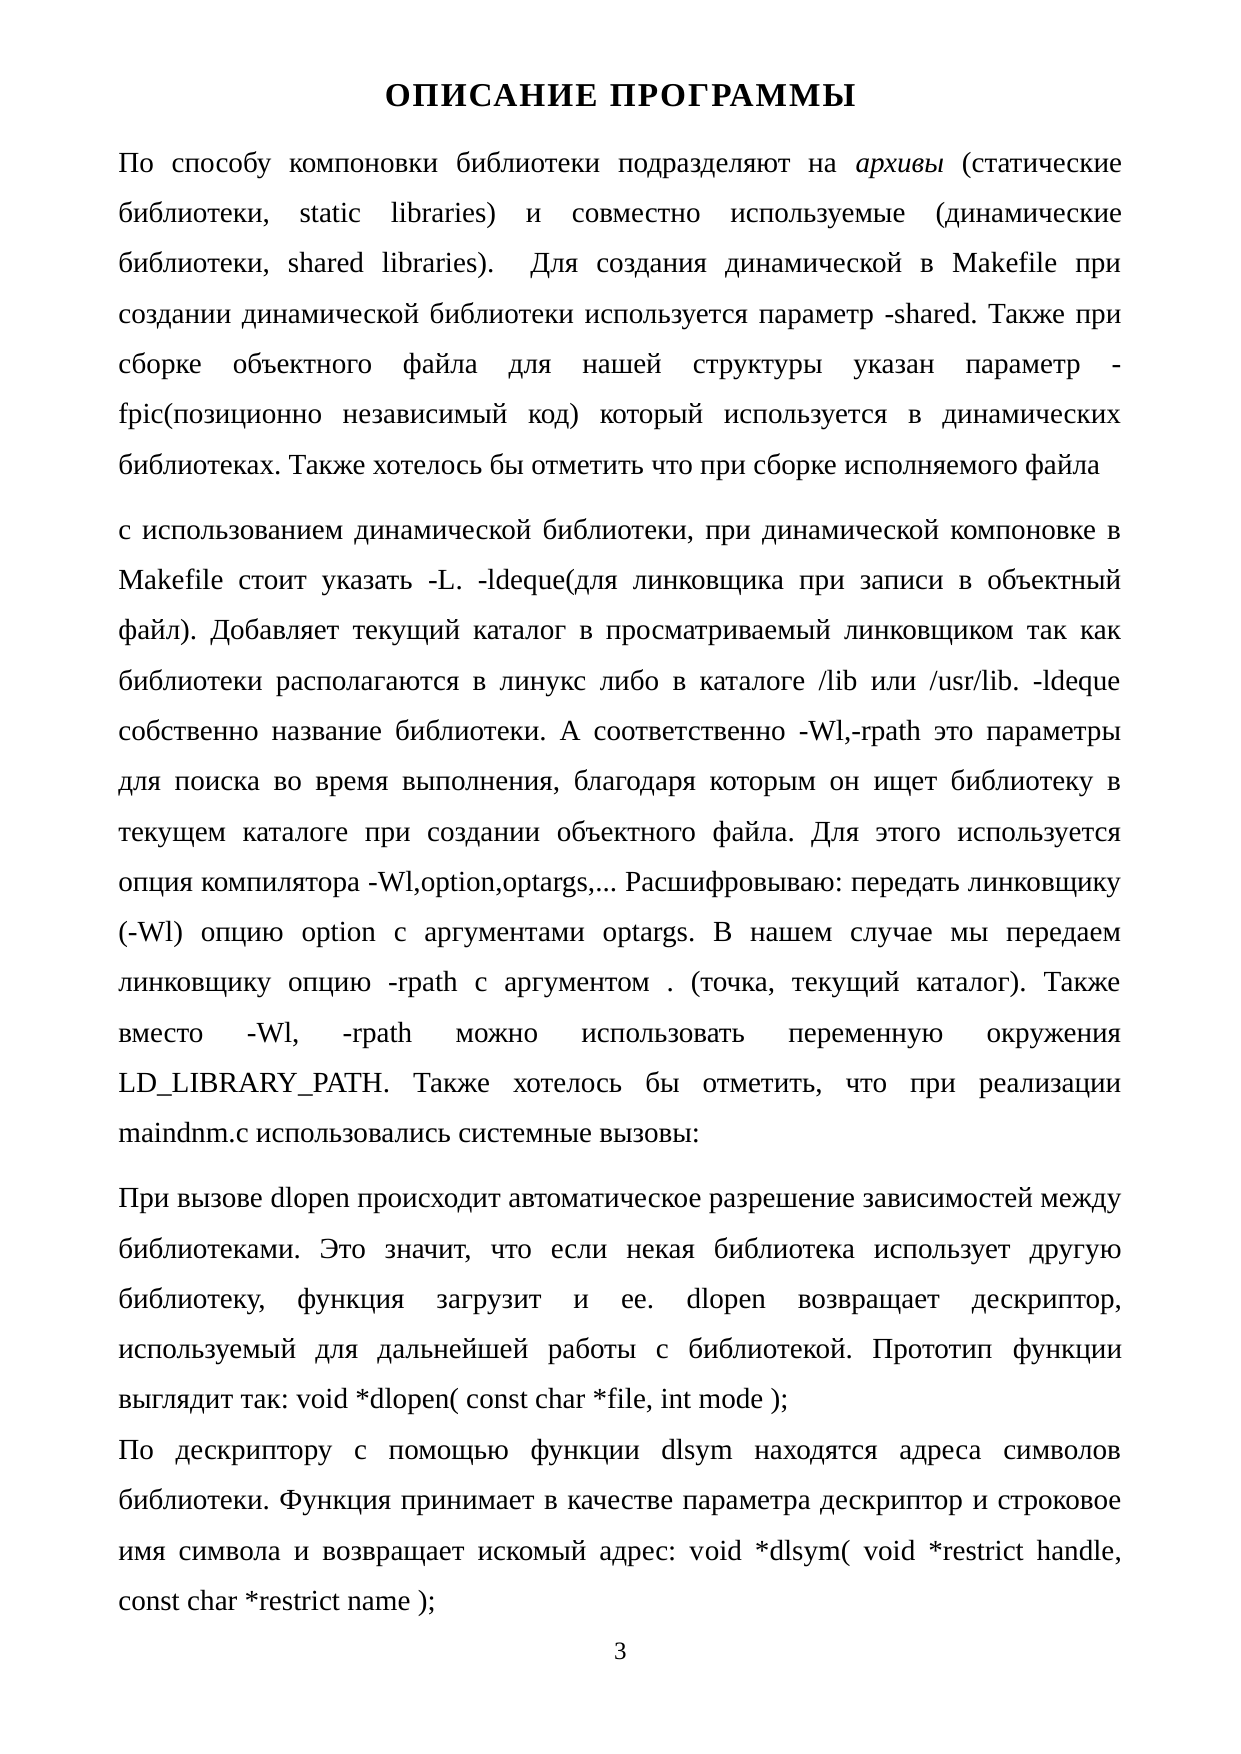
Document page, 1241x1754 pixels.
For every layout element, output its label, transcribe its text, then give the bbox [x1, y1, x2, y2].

subtitle Описание программы [118, 75, 1122, 113]
text По дескриптору с помощью функции dlsym находятся адреса символов библиотеки. Функция принимает в качестве параметра дескриптор и строковое имя символа и возвращает искомый адрес: void *dlsym( void *restrict handle, const char *restrict name ); [118, 1432, 1122, 1616]
text При вызове dlopen происходит автоматическое разрешение зависимостей между библиотеками. Это значит, что если некая библиотека использует другую библиотеку, функция загрузит и ее. dlopen возвращает дескриптор, используемый для дальнейшей работы с библиотекой. Прототип функции выглядит так: void *dlopen( const char *file, int mode ); [118, 1180, 1122, 1415]
text с использованием динамической библиотеки, при динамической компоновке в Makefile стоит указать -L. -ldeque(для линковщика при записи в объектный файл). Добавляет текущий каталог в просматриваемый линковщиком так как библиотеки располагаются в линукс либо в каталоге /lib или /usr/lib. -ldeque собственно название библиотеки. А соответственно -Wl,-rpath это параметры для поиска во время выполнения, благодаря которым он ищет библиотеку в текущем каталоге при создании объектного файла. Для этого используется опция компилятора -Wl,option,optargs,... Расшифровываю: передать линковщику (-Wl) опцию option с аргументами optargs. В нашем случае мы передаем линковщику опцию -rpath с аргументом . (точка, текущий каталог). Также вместо -Wl, -rpath можно использовать переменную окружения LD_LIBRARY_PATH. Также хотелось бы отметить, что при реализации maindnm.c использовались системные вызовы: [118, 512, 1122, 1149]
text По способу компоновки библиотеки подразделяют на архивы (статические библиотеки, static libraries) и совместно используемые (динамические библиотеки, shared libraries). Для создания динамической в Makefile при создании динамической библиотеки используется параметр -shared. Также при сборке объектного файла для нашей структуры указан параметр -fpic(позиционно независимый код) который используется в динамических библиотеках. Также хотелось бы отметить что при сборке исполняемого файла [118, 145, 1122, 480]
